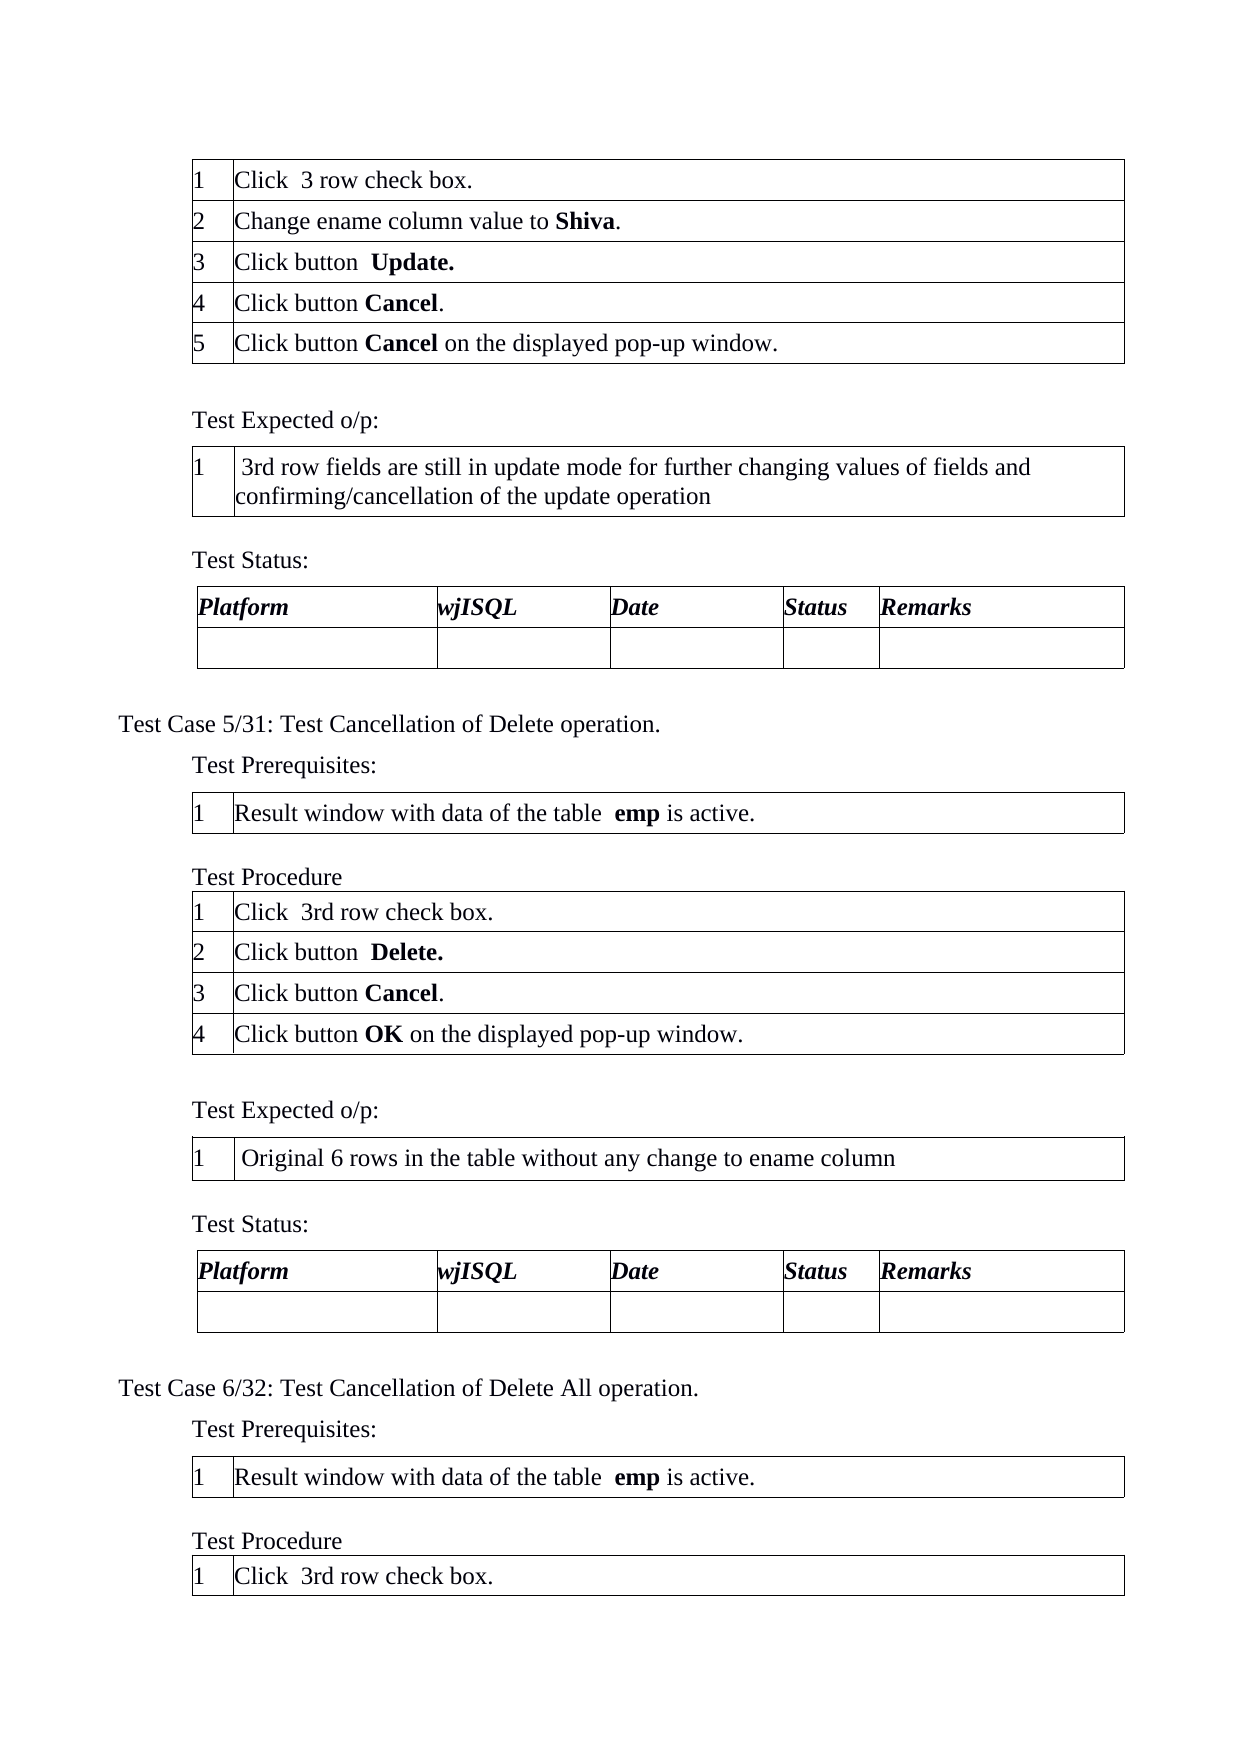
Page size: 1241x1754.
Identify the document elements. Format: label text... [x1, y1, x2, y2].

table_cell 5 [193, 323, 233, 363]
text Test Case 6/32: Test Cancellation of Delete All operation. [118, 1373, 1122, 1402]
table_cell [611, 628, 783, 667]
table_cell 2 [193, 201, 233, 241]
text Test Procedure [118, 1526, 1122, 1554]
table_header 1 [193, 1138, 234, 1179]
text Test Status: [118, 1209, 1122, 1238]
table_header Click 3rd row check box. [234, 892, 1124, 931]
table_header Click 3rd row check box. [234, 1556, 1124, 1595]
text Test Prerequisites: [118, 751, 1122, 779]
table_cell 3 [193, 973, 233, 1013]
table_cell Click button Delete. [234, 932, 1124, 972]
table_header Status [784, 587, 879, 627]
table_header Remarks [880, 1251, 1124, 1291]
table_cell [198, 628, 437, 667]
table_header Result window with data of the table emp is active. [234, 1457, 1124, 1497]
table_cell Click button Update. [234, 242, 1124, 282]
text Test Status: [118, 545, 1122, 573]
table_cell 4 [193, 283, 233, 322]
text Test Procedure [118, 862, 1122, 891]
text Test Prerequisites: [118, 1414, 1122, 1443]
table_header Result window with data of the table emp is active. [234, 793, 1124, 832]
table_header Status [784, 1251, 879, 1291]
table_cell 4 [193, 1014, 233, 1053]
table_cell 2 [193, 932, 233, 972]
table_cell [198, 1292, 437, 1332]
table_cell [880, 1292, 1124, 1332]
table_header 1 [193, 1556, 233, 1595]
table_cell Change ename column value to Shiva. [234, 201, 1124, 241]
table_header Click 3 row check box. [234, 160, 1124, 200]
table_cell [438, 628, 610, 667]
table_cell Click button Cancel. [234, 283, 1124, 322]
table_header Date [611, 1251, 783, 1291]
table_header Original 6 rows in the table without any change to ename column [235, 1138, 1124, 1179]
table_header 3rd row fields are still in update mode for further changing values of fields and confirming/cancellation of the update operation [235, 447, 1124, 516]
table_header wjISQL [438, 1251, 610, 1291]
table_header 1 [193, 892, 233, 931]
table_header Date [611, 587, 783, 627]
table_header 1 [193, 793, 233, 832]
table_cell Click button Cancel on the displayed pop-up window. [234, 323, 1124, 363]
table_cell [880, 628, 1124, 667]
table_header Remarks [880, 587, 1124, 627]
table_cell 3 [193, 242, 233, 282]
table_cell [784, 1292, 879, 1332]
table_cell [438, 1292, 610, 1332]
table_header wjISQL [438, 587, 610, 627]
table_header 1 [193, 1457, 233, 1497]
table_header Platform [198, 587, 437, 627]
table_header 1 [193, 447, 234, 516]
table_header 1 [193, 160, 233, 200]
text Test Expected o/p: [118, 1095, 1122, 1124]
text Test Case 5/31: Test Cancellation of Delete operation. [118, 709, 1122, 738]
table_cell [784, 628, 879, 667]
table_cell [611, 1292, 783, 1332]
table_header Platform [198, 1251, 437, 1291]
table_cell Click button Cancel. [234, 973, 1124, 1013]
table_cell Click button OK on the displayed pop-up window. [234, 1014, 1124, 1053]
text Test Expected o/p: [192, 405, 1122, 433]
